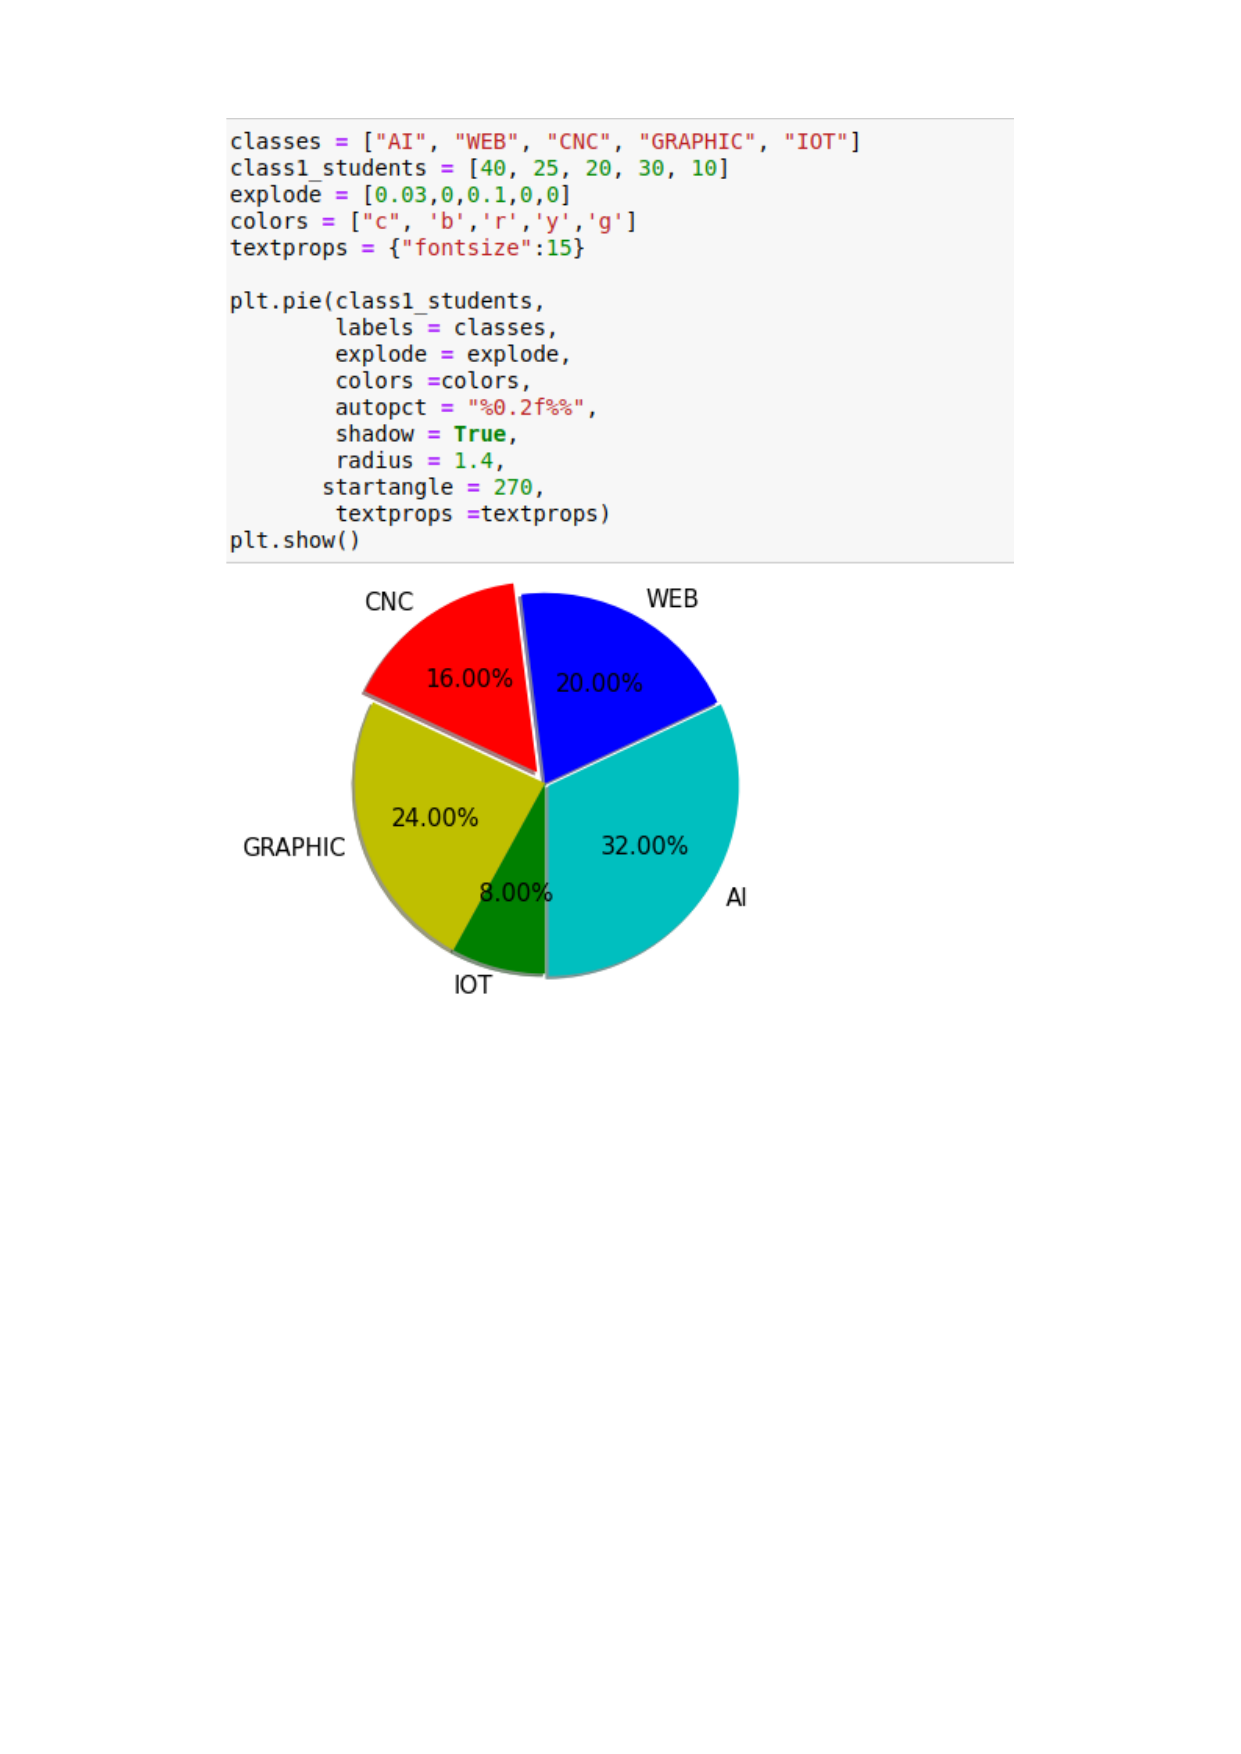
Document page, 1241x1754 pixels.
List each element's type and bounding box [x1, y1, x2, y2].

picture [226, 118, 1014, 997]
